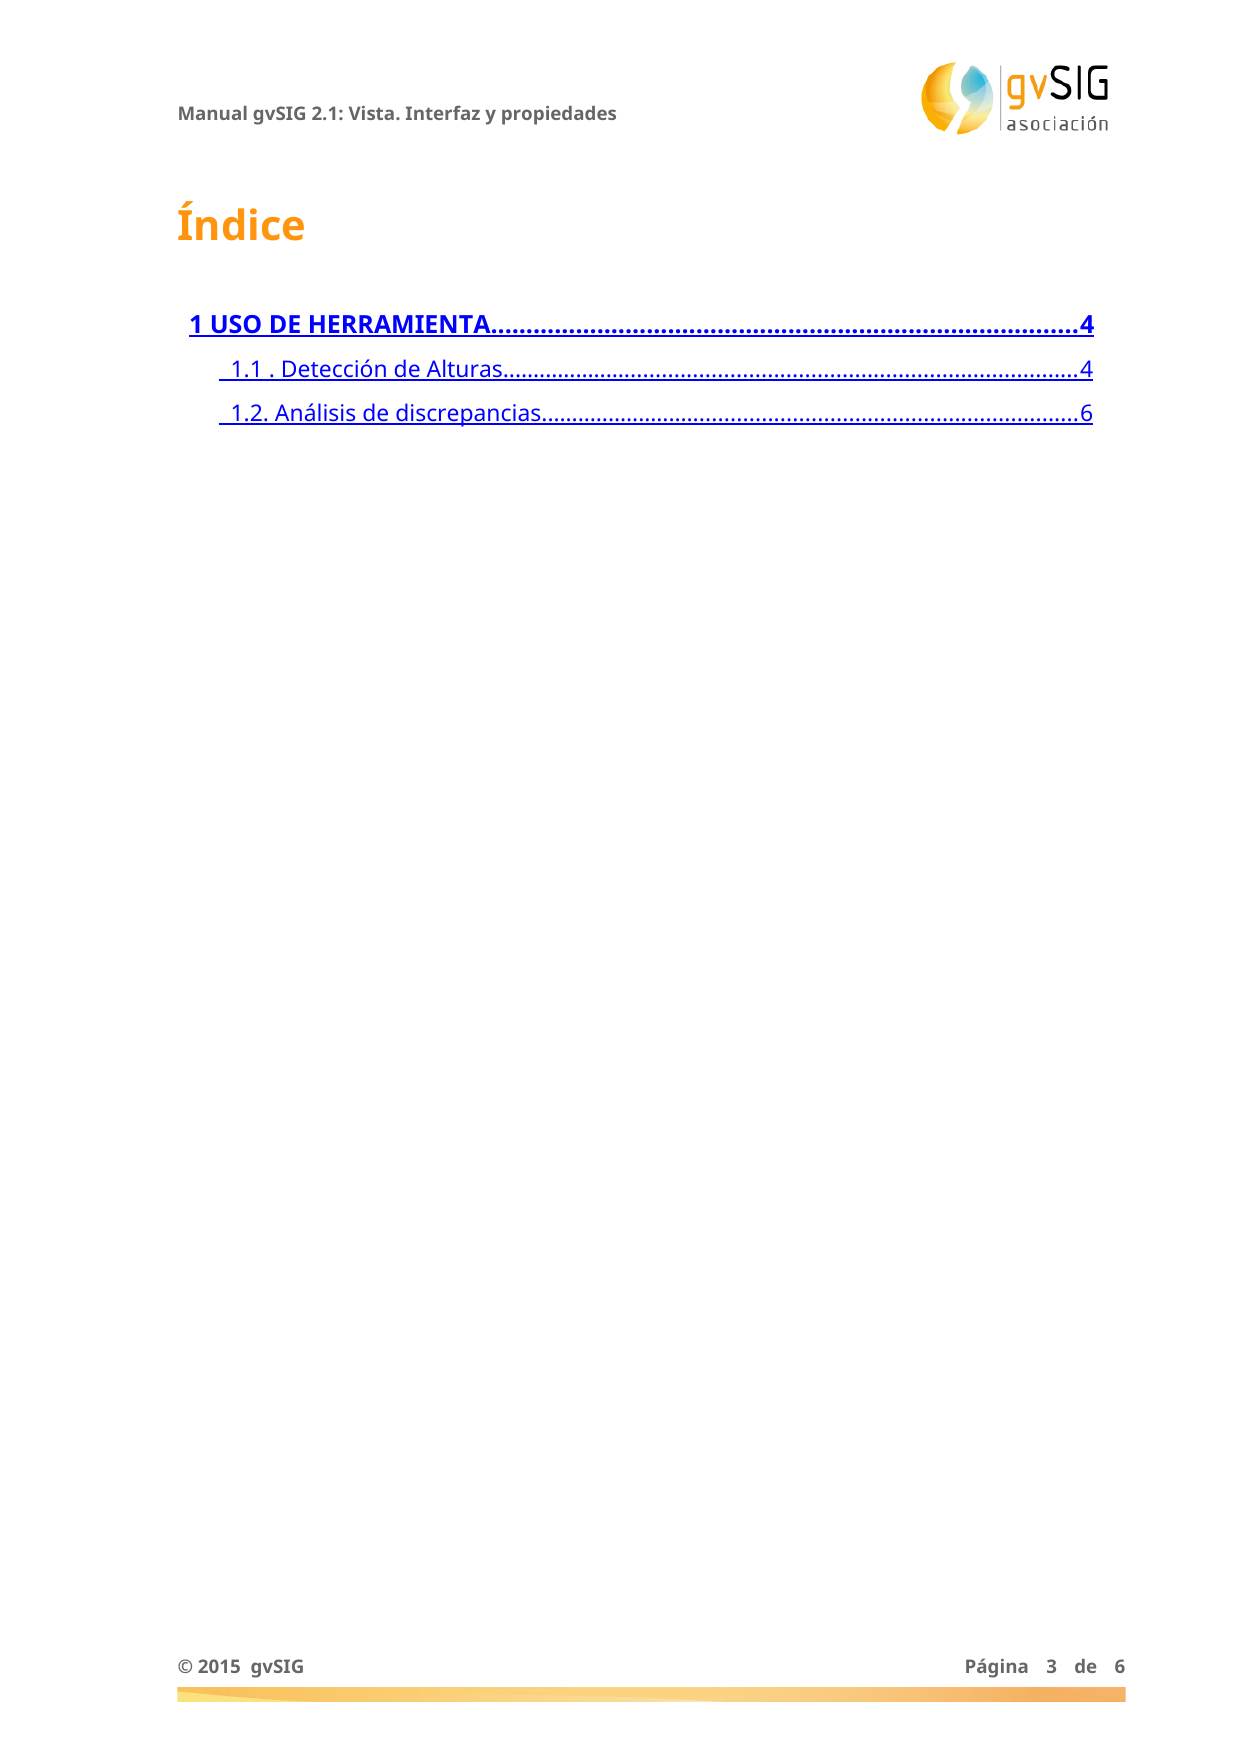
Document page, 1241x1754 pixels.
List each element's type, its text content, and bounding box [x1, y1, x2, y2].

text 1.1 . Detección de Alturas 4 [218, 353, 1125, 384]
text 1.2. Análisis de discrepancias 6 [218, 397, 1125, 428]
text Índice [177, 196, 1125, 253]
picture [177, 1687, 1126, 1702]
picture [902, 47, 1122, 148]
text 1 USO DE HERRAMIENTA 4 [189, 306, 1125, 340]
